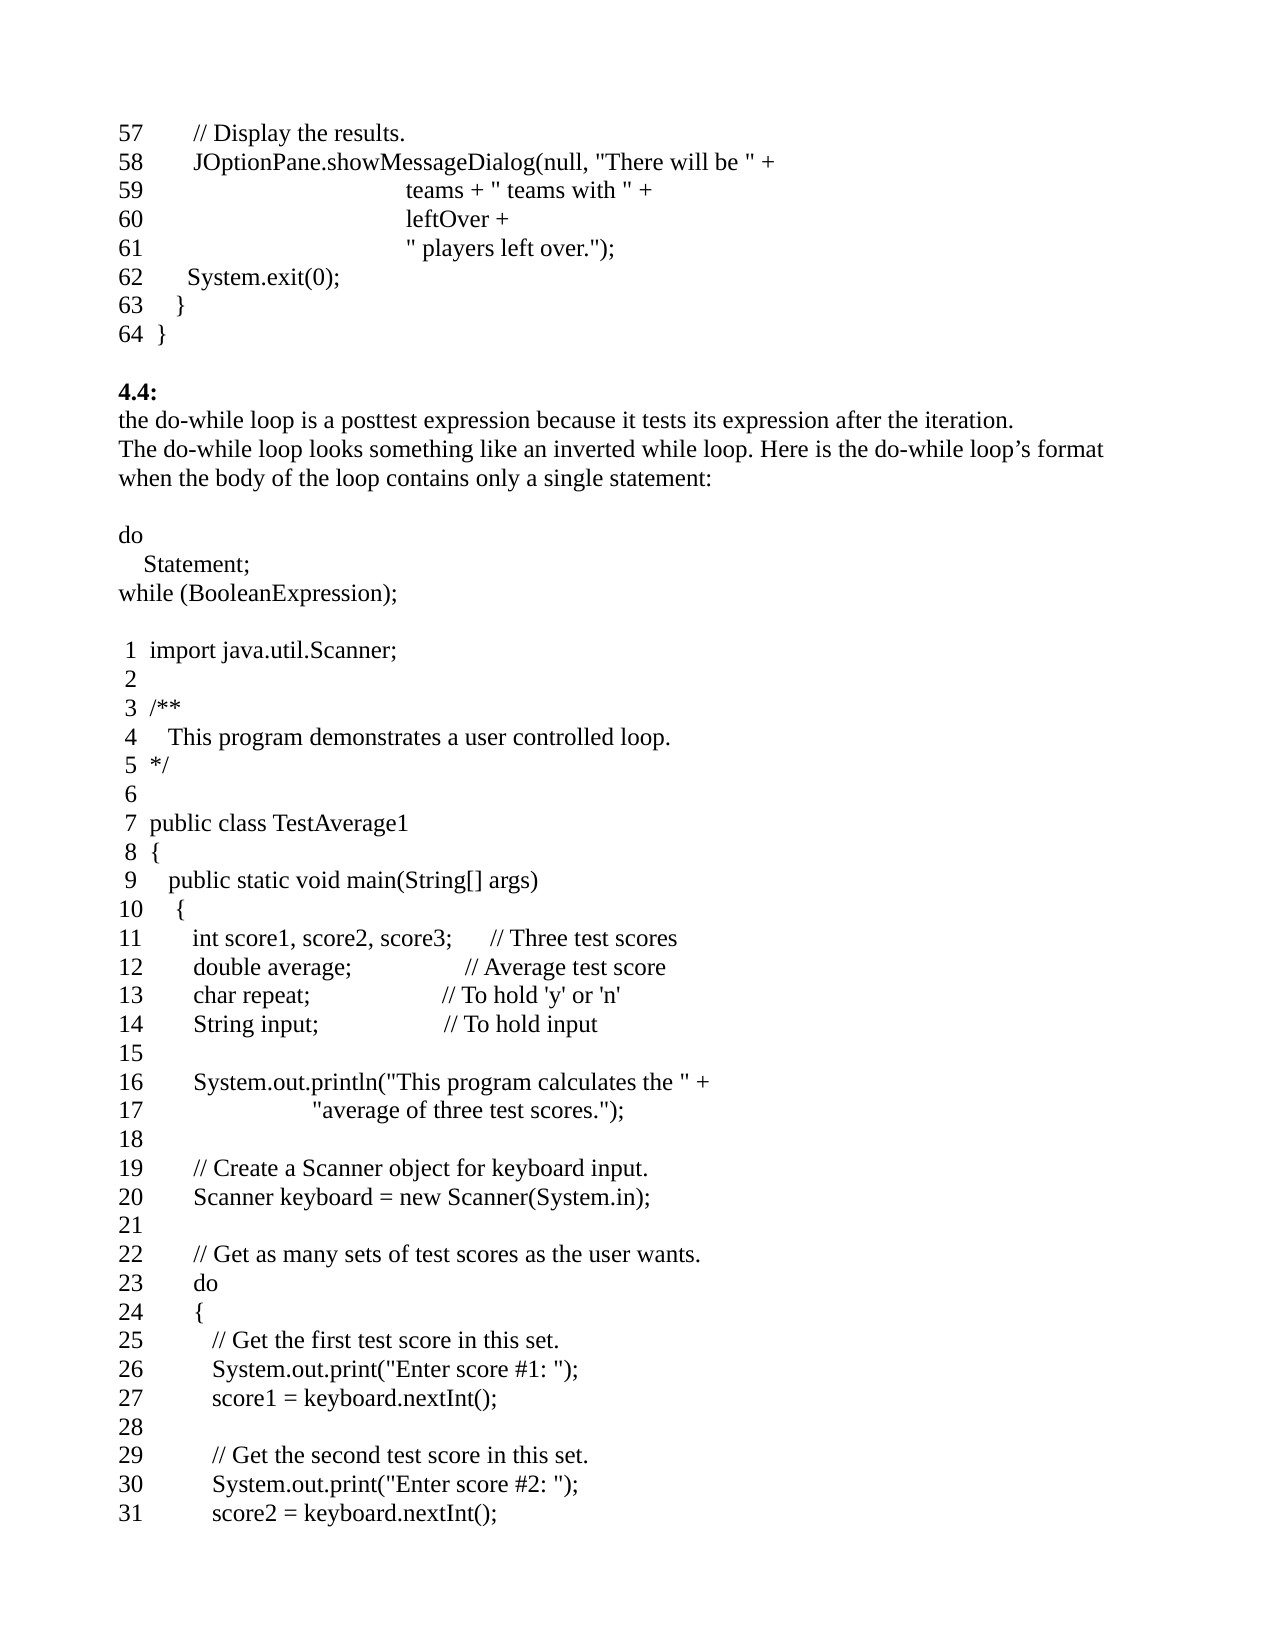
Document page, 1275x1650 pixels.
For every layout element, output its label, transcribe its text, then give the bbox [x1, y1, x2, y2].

text 4.4: [118, 377, 1157, 406]
text do [118, 521, 1157, 549]
text 6 [118, 779, 1157, 808]
text 29 // Get the second test score in this set. [118, 1441, 1157, 1469]
text 64 } [118, 319, 1157, 348]
text 25 // Get the first test score in this set. [118, 1326, 1157, 1354]
text 17 "average of three test scores."); [118, 1096, 1157, 1124]
text 16 System.out.println("This program calculates the " + [118, 1067, 1157, 1096]
text 9 public static void main(String[] args) [118, 866, 1157, 894]
text 15 [118, 1038, 1157, 1067]
text 7 public class TestAverage1 [118, 808, 1157, 837]
text 2 [118, 664, 1157, 693]
text 11 int score1, score2, score3; // Three test scores [118, 923, 1157, 952]
text 1 import java.util.Scanner; [118, 636, 1157, 664]
text 31 score2 = keyboard.nextInt(); [118, 1498, 1157, 1527]
text 8 { [118, 837, 1157, 866]
text 10 { [118, 894, 1157, 923]
text 27 score1 = keyboard.nextInt(); [118, 1383, 1157, 1412]
text 21 [118, 1211, 1157, 1239]
text 62 System.exit(0); [118, 262, 1157, 291]
text 24 { [118, 1297, 1157, 1326]
text 30 System.out.print("Enter score #2: "); [118, 1469, 1157, 1498]
text 13 char repeat; // To hold 'y' or 'n' [118, 981, 1157, 1009]
text 57 // Display the results. [118, 118, 1157, 147]
text The do-while loop looks something like an inverted while loop. Here is the do-while loop’s format when the body of the loop contains only a single statement: [118, 434, 1157, 492]
text 4 This program demonstrates a user controlled loop. [118, 722, 1157, 751]
text Statement; [118, 549, 1157, 578]
text 61 " players left over."); [118, 233, 1157, 262]
text 58 JOptionPane.showMessageDialog(null, "There will be " + [118, 147, 1157, 176]
text 26 System.out.print("Enter score #1: "); [118, 1354, 1157, 1383]
text 18 [118, 1124, 1157, 1153]
text 59 teams + " teams with " + [118, 176, 1157, 204]
text 60 leftOver + [118, 204, 1157, 233]
text 20 Scanner keyboard = new Scanner(System.in); [118, 1182, 1157, 1211]
text 14 String input; // To hold input [118, 1009, 1157, 1038]
text 23 do [118, 1268, 1157, 1297]
text 3 /** [118, 693, 1157, 722]
text the do-while loop is a posttest expression because it tests its expression after the iteration. [118, 406, 1157, 434]
text 5 */ [118, 751, 1157, 779]
text while (BooleanExpression); [118, 578, 1157, 607]
text 22 // Get as many sets of test scores as the user wants. [118, 1239, 1157, 1268]
text 63 } [118, 291, 1157, 319]
text 19 // Create a Scanner object for keyboard input. [118, 1153, 1157, 1182]
text 12 double average; // Average test score [118, 952, 1157, 981]
text 28 [118, 1412, 1157, 1441]
